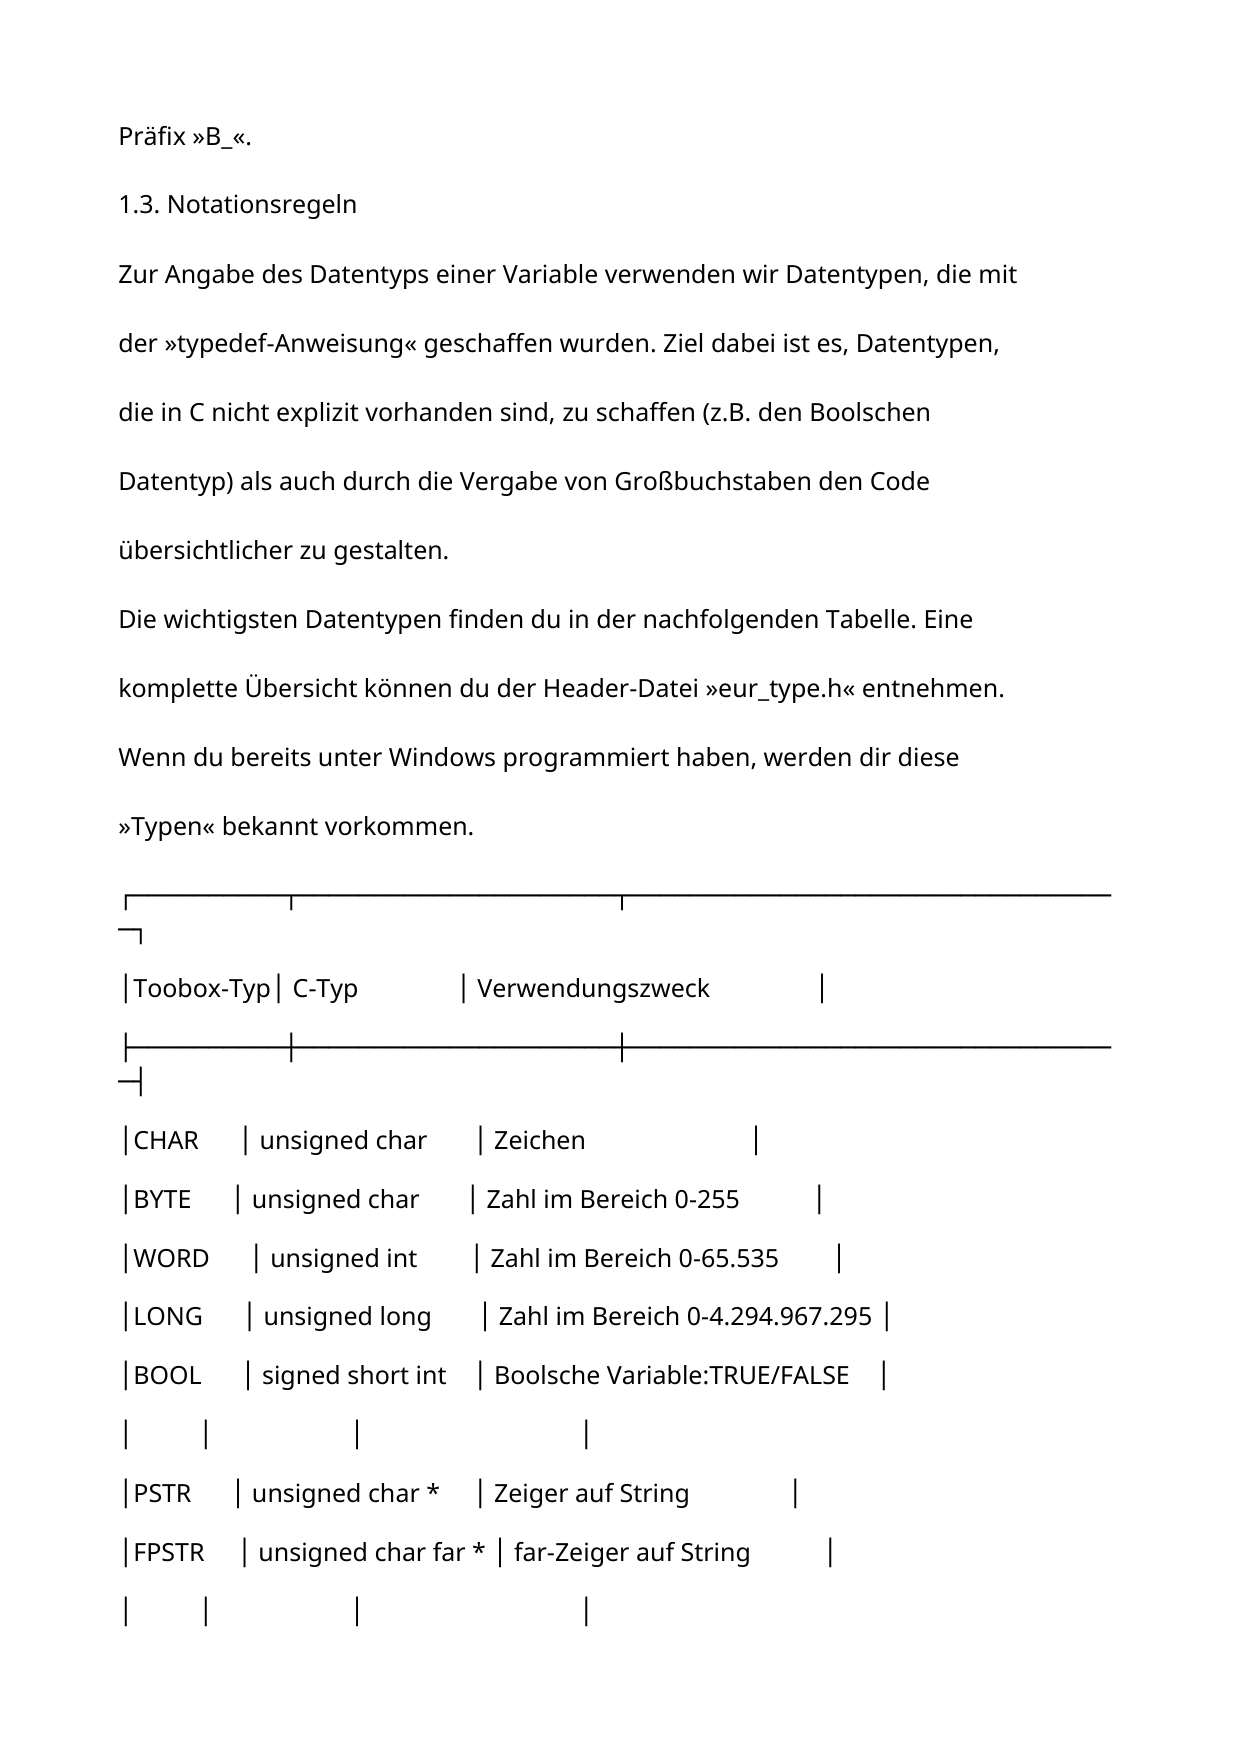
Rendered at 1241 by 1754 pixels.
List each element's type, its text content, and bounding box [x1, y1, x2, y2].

text ├──────────┼─────────────────────┼─────────────────────────────────┤ [118, 1029, 1122, 1098]
text │CHAR │ unsigned char │ Zeichen │ [118, 1122, 1122, 1157]
text │LONG │ unsigned long │ Zahl im Bereich 0-4.294.967.295 │ [118, 1299, 1122, 1333]
text Die wichtigsten Datentypen finden du in der nachfolgenden Tabelle. Eine [118, 602, 1122, 636]
text Präfix »B_«. [118, 118, 1122, 152]
text │FPSTR │ unsigned char far * │ far-Zeiger auf String │ [118, 1534, 1122, 1568]
text │WORD │ unsigned int │ Zahl im Bereich 0-65.535 │ [118, 1240, 1122, 1274]
text der »typedef-Anweisung« geschaffen wurden. Ziel dabei ist es, Datentypen, [118, 325, 1122, 359]
text │ │ │ │ [118, 1593, 1122, 1627]
text Datentyp) als auch durch die Vergabe von Großbuchstaben den Code [118, 463, 1122, 497]
text »Typen« bekannt vorkommen. [118, 809, 1122, 843]
text komplette Übersicht können du der Header-Datei »eur_type.h« entnehmen. [118, 671, 1122, 705]
text Zur Angabe des Datentyps einer Variable verwenden wir Datentypen, die mit [118, 256, 1122, 290]
text die in C nicht explizit vorhanden sind, zu schaffen (z.B. den Boolschen [118, 394, 1122, 428]
text │BYTE │ unsigned char │ Zahl im Bereich 0-255 │ [118, 1181, 1122, 1215]
text ┌──────────┬─────────────────────┬─────────────────────────────────┐ [118, 878, 1122, 946]
text Wenn du bereits unter Windows programmiert haben, werden dir diese [118, 740, 1122, 774]
text übersichtlicher zu gestalten. [118, 532, 1122, 567]
text 1.3. Notationsregeln [118, 187, 1122, 221]
text │Toobox-Typ│ C-Typ │ Verwendungszweck │ [118, 971, 1122, 1005]
text │ │ │ │ [118, 1417, 1122, 1451]
text │PSTR │ unsigned char * │ Zeiger auf String │ [118, 1476, 1122, 1510]
text │BOOL │ signed short int │ Boolsche Variable:TRUE/FALSE │ [118, 1358, 1122, 1392]
